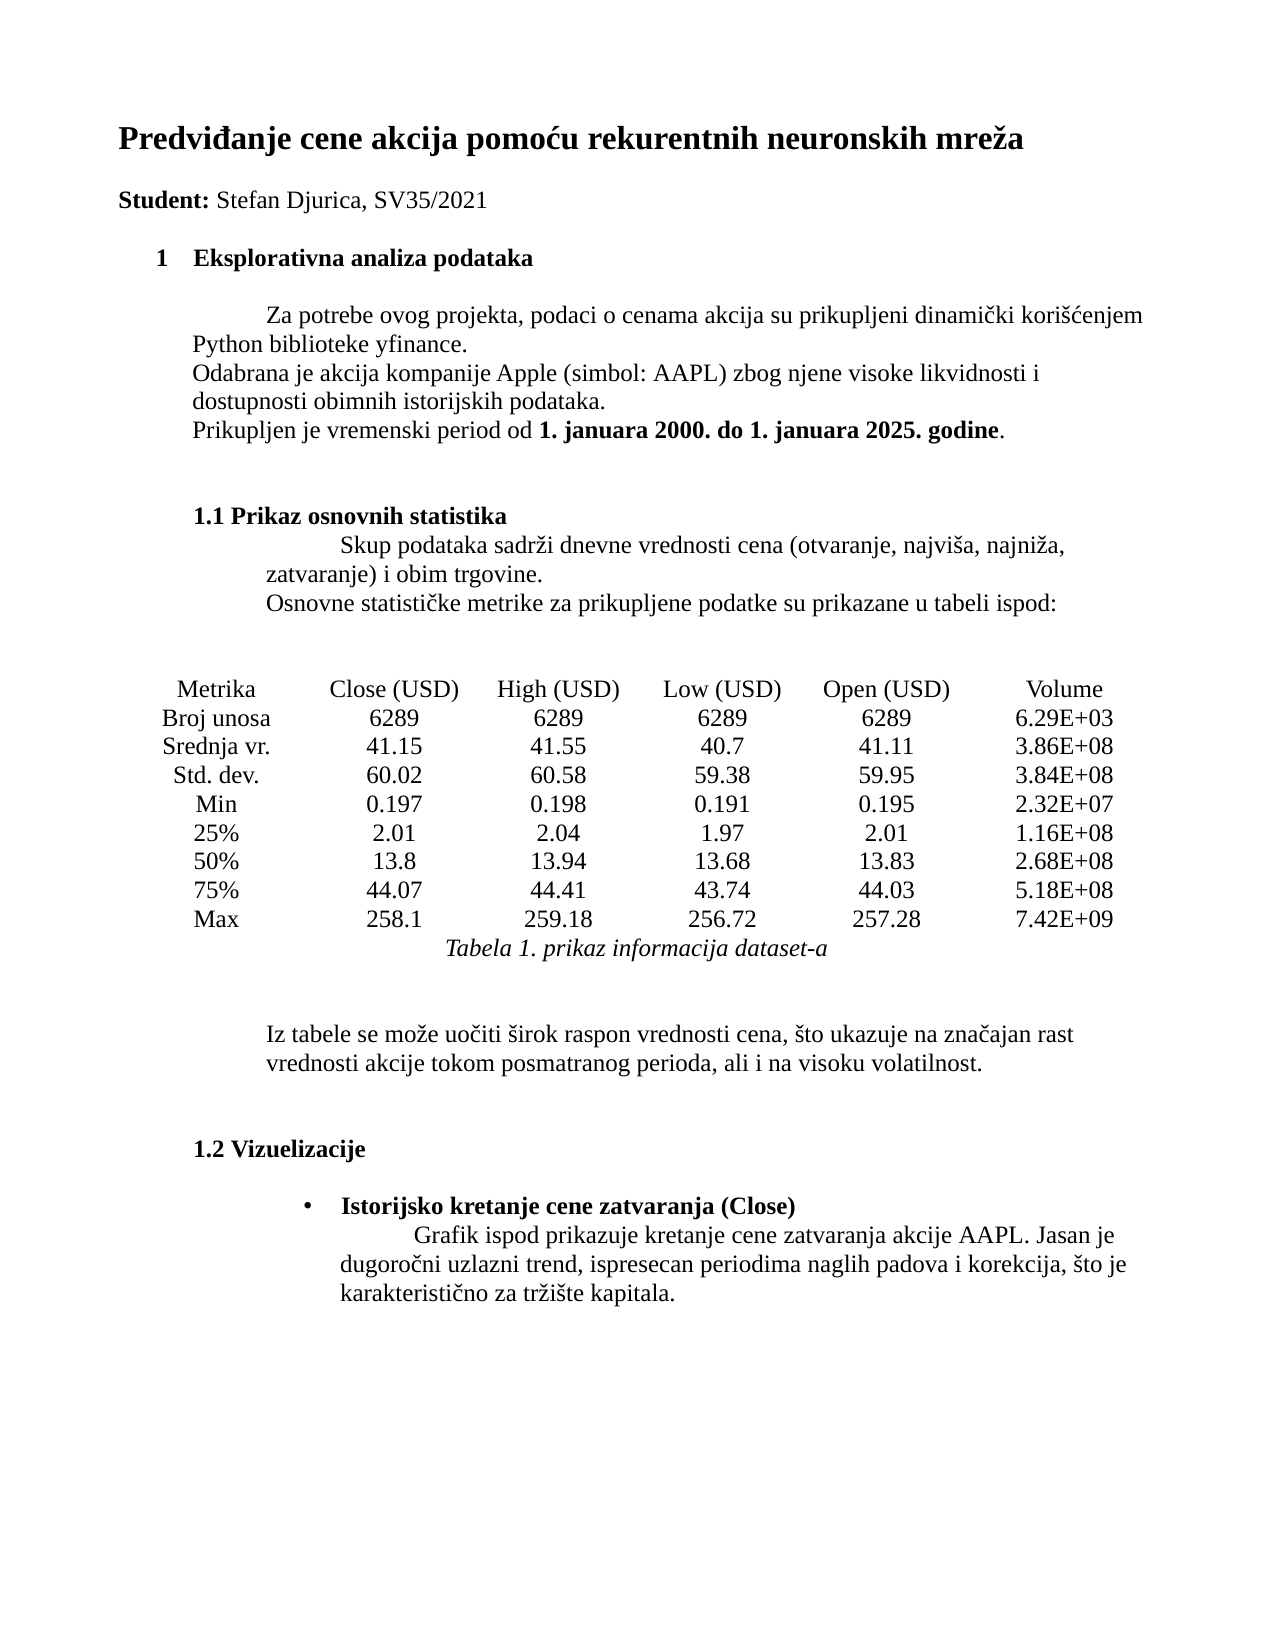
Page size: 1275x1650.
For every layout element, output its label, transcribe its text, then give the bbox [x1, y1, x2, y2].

table_cell 1.97 [643, 818, 802, 846]
table_cell 1.16E+08 [971, 818, 1158, 846]
list Prikaz osnovnih statistika [193, 501, 1157, 530]
table_cell 6289 [474, 703, 642, 731]
table_cell 0.191 [643, 789, 802, 818]
table_cell 3.86E+08 [971, 731, 1158, 760]
table_cell 6289 [314, 703, 474, 731]
table_cell 2.32E+07 [971, 789, 1158, 818]
table_cell 25% [118, 818, 314, 846]
table_header Open (USD) [802, 674, 971, 703]
table_cell 0.195 [802, 789, 971, 818]
table_cell 13.68 [643, 846, 802, 875]
table_cell 6289 [643, 703, 802, 731]
table_cell 41.15 [314, 731, 474, 760]
table_cell 5.18E+08 [971, 875, 1158, 904]
text Prikupljen je vremenski period od 1. januara 2000. do 1. januara 2025. godine. [192, 415, 1157, 444]
table_cell 258.1 [314, 904, 474, 933]
table_cell Std. dev. [118, 760, 314, 789]
table_cell 13.83 [802, 846, 971, 875]
text Predviđanje cene akcija pomoću rekurentnih neuronskih mreža [118, 118, 1157, 156]
table_header High (USD) [474, 674, 642, 703]
text Za potrebe ovog projekta, podaci o cenama akcija su prikupljeni dinamički korišćenjem Python biblioteke yfinance. [192, 300, 1157, 358]
table_header Metrika [118, 674, 314, 703]
table_cell 41.11 [802, 731, 971, 760]
table_cell Broj unosa [118, 703, 314, 731]
table_header Close (USD) [314, 674, 474, 703]
table_cell 257.28 [802, 904, 971, 933]
text Student: Stefan Djurica, SV35/2021 [118, 185, 1157, 214]
table_cell 13.94 [474, 846, 642, 875]
table_cell 13.8 [314, 846, 474, 875]
table_cell 75% [118, 875, 314, 904]
table_cell Srednja vr. [118, 731, 314, 760]
table_cell 50% [118, 846, 314, 875]
table_cell 60.58 [474, 760, 642, 789]
table_cell 2.04 [474, 818, 642, 846]
list Vizuelizacije [193, 1134, 1157, 1163]
table_cell 43.74 [643, 875, 802, 904]
table_cell Max [118, 904, 314, 933]
table_cell 2.68E+08 [971, 846, 1158, 875]
text Tabela 1. prikaz informacija dataset-a [118, 933, 1157, 961]
table_cell 256.72 [643, 904, 802, 933]
table_cell 44.41 [474, 875, 642, 904]
text Odabrana je akcija kompanije Apple (simbol: AAPL) zbog njene visoke likvidnosti i dostupnosti obimnih istorijskih podataka. [192, 358, 1157, 415]
table_cell 60.02 [314, 760, 474, 789]
table_header Low (USD) [643, 674, 802, 703]
text Iz tabele se može uočiti širok raspon vrednosti cena, što ukazuje na značajan rast vrednosti akcije tokom posmatranog perioda, ali i na visoku volatilnost. [266, 1019, 1157, 1076]
table_cell 2.01 [314, 818, 474, 846]
list Eksplorativna analiza podataka [156, 243, 1157, 271]
table_cell 7.42E+09 [971, 904, 1158, 933]
table_cell 6289 [802, 703, 971, 731]
table_cell 6.29E+03 [971, 703, 1158, 731]
table_cell 40.7 [643, 731, 802, 760]
table_cell 44.03 [802, 875, 971, 904]
text Grafik ispod prikazuje kretanje cene zatvaranja akcije AAPL. Jasan je dugoročni uzlazni trend, ispresecan periodima naglih padova i korekcija, što je karakteristično za tržište kapitala. [340, 1220, 1157, 1306]
table_cell 0.198 [474, 789, 642, 818]
table_header Volume [971, 674, 1158, 703]
text Skup podataka sadrži dnevne vrednosti cena (otvaranje, najviša, najniža, zatvaranje) i obim trgovine. [266, 530, 1157, 588]
list Istorijsko kretanje cene zatvaranja (Close) [303, 1191, 1157, 1220]
table_cell 44.07 [314, 875, 474, 904]
table_cell 59.95 [802, 760, 971, 789]
table_cell 3.84E+08 [971, 760, 1158, 789]
table_cell 259.18 [474, 904, 642, 933]
table_cell 2.01 [802, 818, 971, 846]
table_cell 0.197 [314, 789, 474, 818]
table_cell Min [118, 789, 314, 818]
table_cell 41.55 [474, 731, 642, 760]
table_cell 59.38 [643, 760, 802, 789]
text Osnovne statističke metrike za prikupljene podatke su prikazane u tabeli ispod: [266, 588, 1157, 616]
